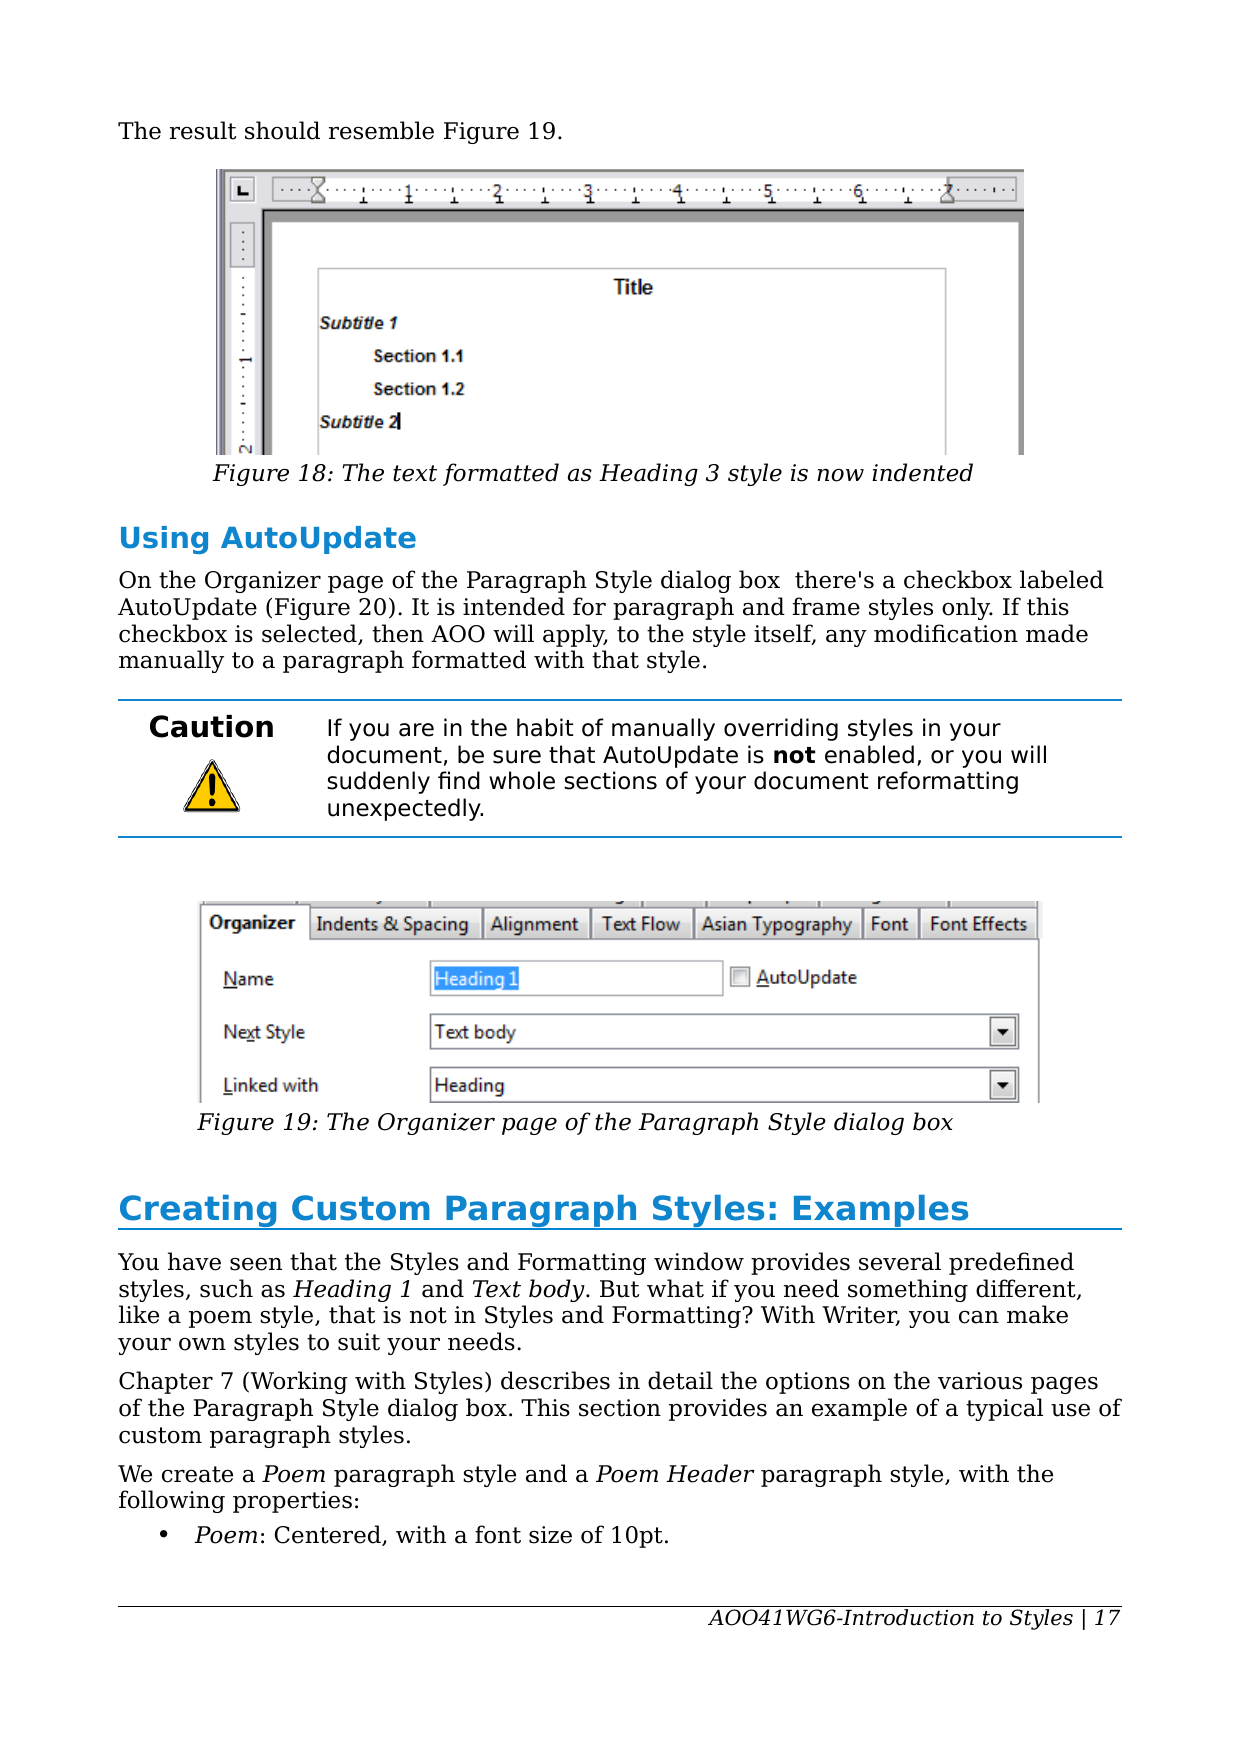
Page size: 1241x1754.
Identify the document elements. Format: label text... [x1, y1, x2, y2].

list We create a Poem paragraph style and a Poem Header paragraph style, with the following properties: [118, 1461, 1122, 1514]
subtitle Using AutoUpdate [118, 521, 1122, 555]
text You have seen that the Styles and Formatting window provides several predefined styles, such as Heading 1 and Text body. But what if you need something different, like a poem style, that is not in Styles and Formatting? With Writer, you can make your own styles to suit your needs. [118, 1249, 1122, 1356]
picture [179, 755, 244, 816]
list Poem: Centered, with a font size of 10pt. [156, 1521, 1122, 1550]
table_header If you are in the habit of manually overriding styles in your document, be sure that AutoUpdate is not enabled, or you will suddenly find whole sections of your document reformatting unexpectedly. [305, 701, 1122, 836]
text Chapter 7 (Working with Styles) describes in detail the options on the various pages of the Paragraph Style dialog box. This section provides an example of a typical use of custom paragraph styles. [118, 1368, 1122, 1448]
table_header Caution [118, 701, 305, 836]
text Figure 18: The text formatted as Heading 3 style is now indented [213, 461, 1027, 487]
text On the Organizer page of the Paragraph Style dialog box there's a checkbox labeled AutoUpdate (Figure 20). It is intended for paragraph and frame styles only. If this checkbox is selected, then AOO will apply, to the style itself, any modification made manually to a paragraph formatted with that style. [118, 567, 1122, 674]
picture [197, 901, 1043, 1103]
text Figure 19: The Organizer page of the Paragraph Style dialog box [197, 1109, 1043, 1136]
subtitle Creating Custom Paragraph Styles: Examples [118, 1189, 1122, 1228]
text The result should resemble Figure 19. [118, 118, 1122, 145]
picture [216, 169, 1024, 455]
